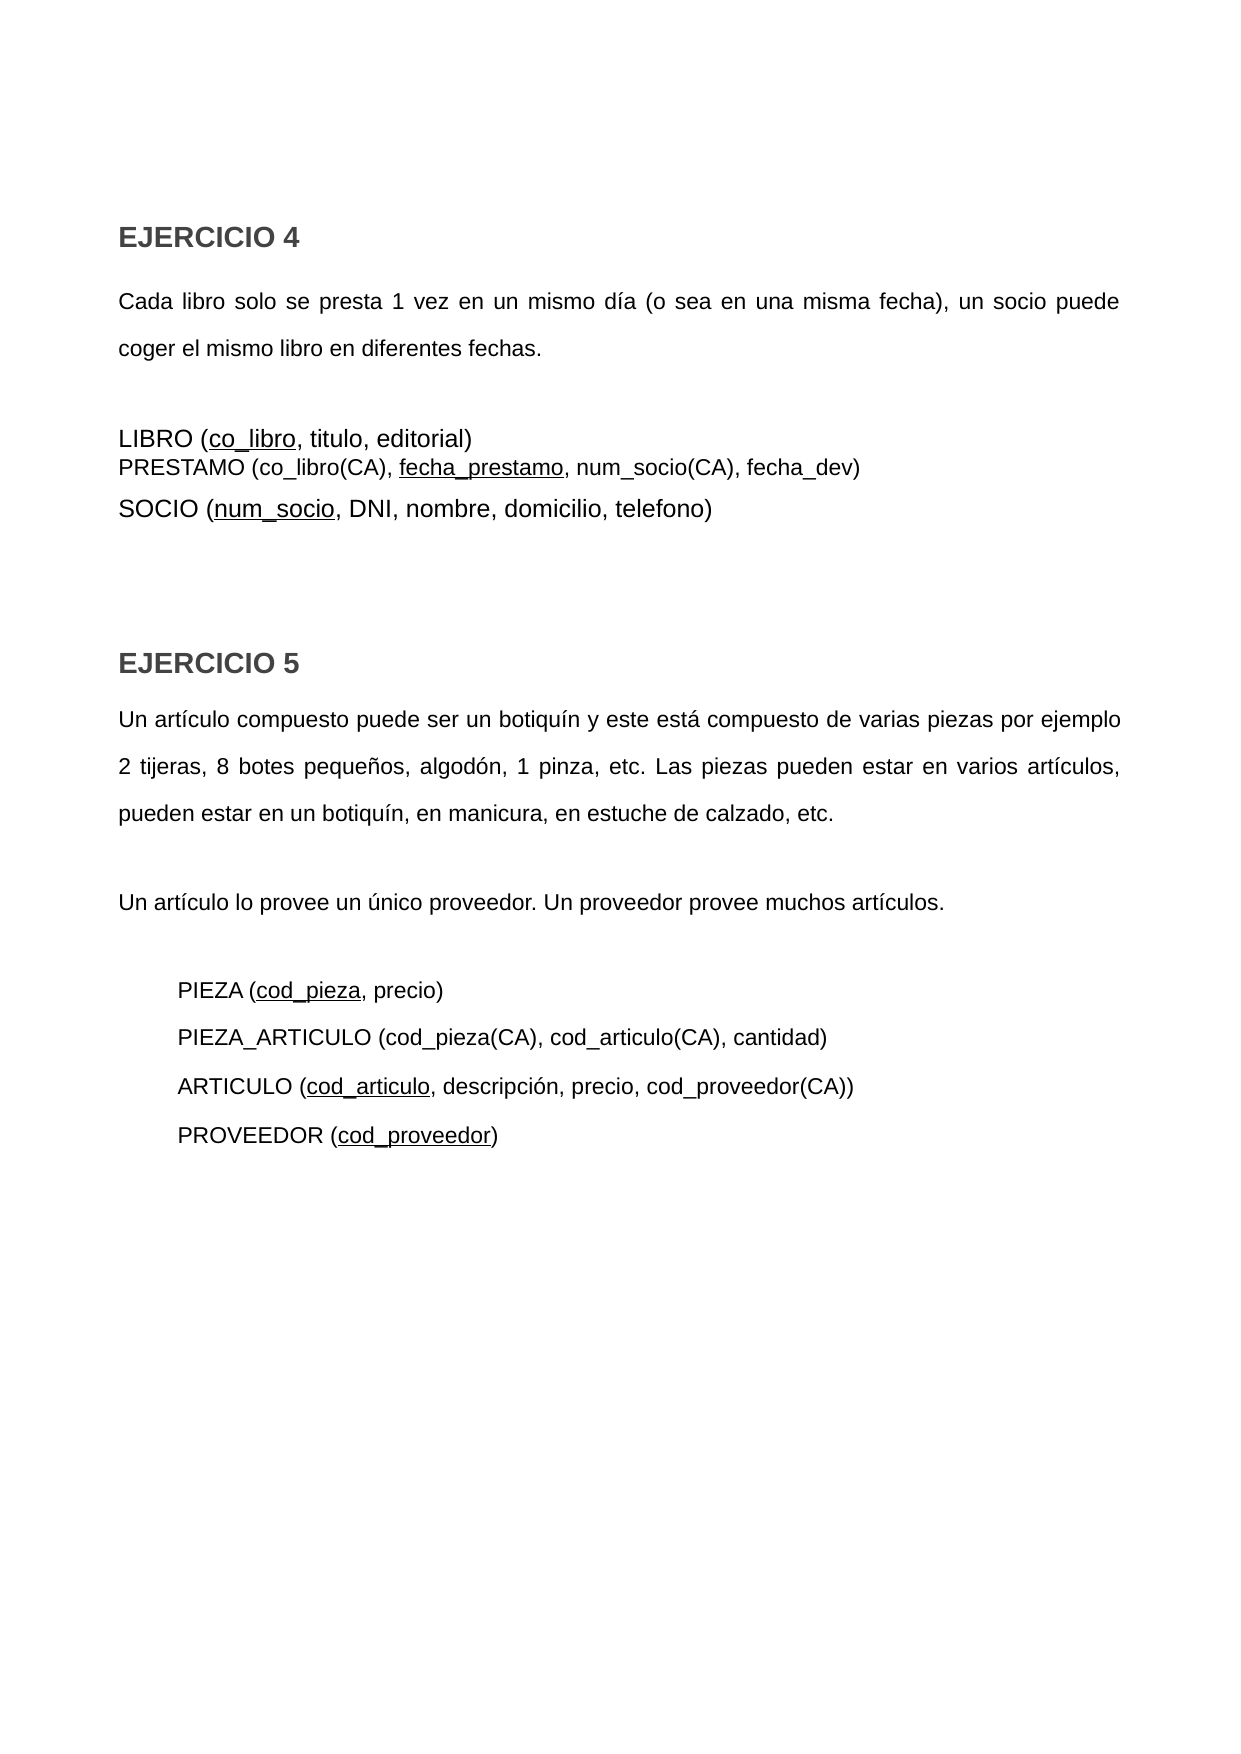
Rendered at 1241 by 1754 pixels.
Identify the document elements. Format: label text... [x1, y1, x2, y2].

text PIEZA_ARTICULO (cod_pieza(CA), cod_articulo(CA), cantidad) [177, 1024, 1122, 1050]
subtitle EJERCICIO 4 [118, 220, 1122, 253]
text Un artículo lo provee un único proveedor. Un proveedor provee muchos artículos. [118, 888, 1122, 915]
text LIBRO (co_libro, titulo, editorial) PRESTAMO (co_libro(CA), fecha_prestamo, num_socio(CA), fecha_dev) [118, 423, 1122, 481]
subtitle EJERCICIO 5 [118, 646, 1122, 679]
text ARTICULO (cod_articulo, descripción, precio, cod_proveedor(CA)) [177, 1071, 1122, 1100]
text PIEZA (cod_pieza, precio) [177, 977, 1122, 1003]
text Un artículo compuesto puede ser un botiquín y este está compuesto de varias piezas por ejemplo 2 tijeras, 8 botes pequeños, algodón, 1 pinza, etc. Las piezas pueden estar en varios artículos, pueden estar en un botiquín, en manicura, en estuche de calzado, etc. [118, 706, 1122, 827]
text PROVEEDOR (cod_proveedor) [177, 1122, 1122, 1149]
text Cada libro solo se presta 1 vez en un mismo día (o sea en una misma fecha), un socio puede coger el mismo libro en diferentes fechas. [118, 288, 1122, 362]
text SOCIO (num_socio, DNI, nombre, domicilio, telefono) [118, 493, 1122, 551]
